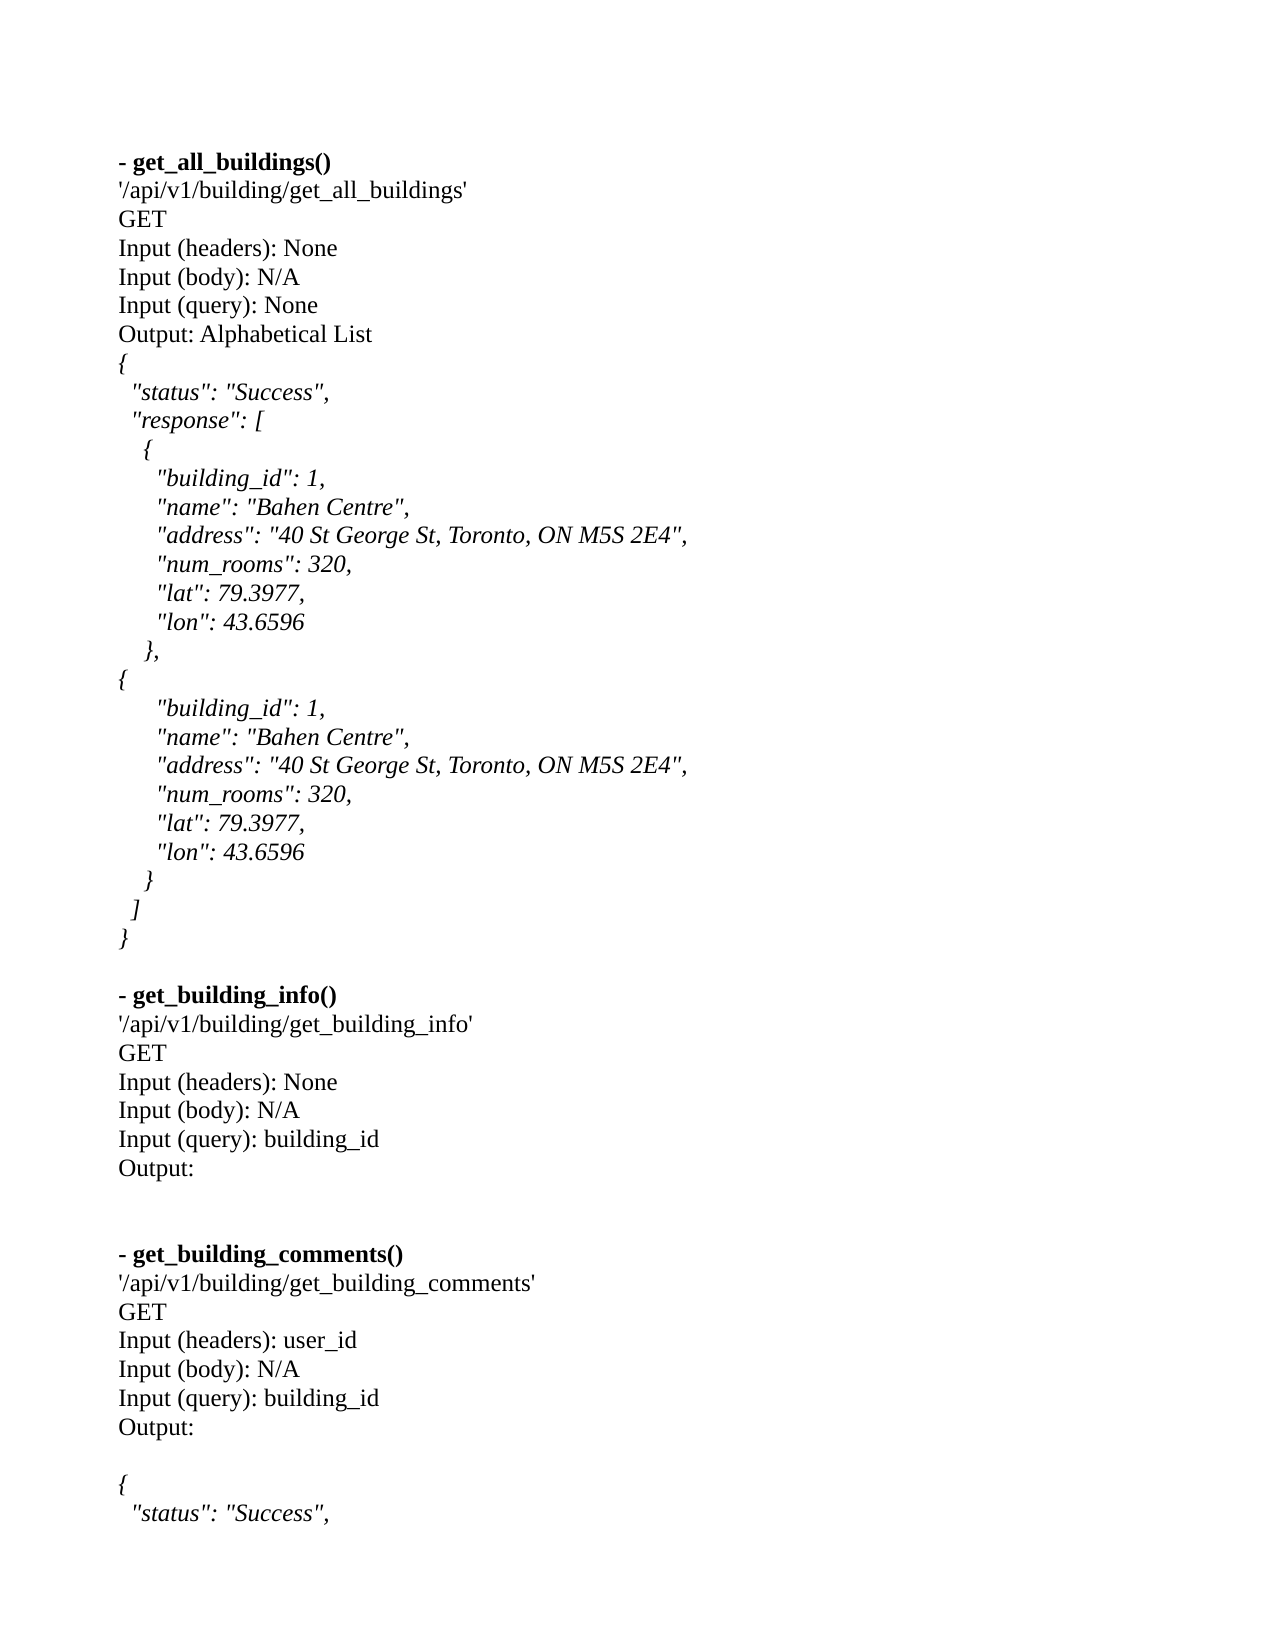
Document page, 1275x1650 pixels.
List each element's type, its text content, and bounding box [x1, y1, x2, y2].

text "name": "Bahen Centre", [118, 492, 1157, 521]
text - get_all_buildings() [118, 147, 1157, 176]
text '/api/v1/building/get_building_comments' [118, 1268, 1157, 1297]
text - get_building_comments() [118, 1239, 1157, 1268]
text Input (headers): user_id [118, 1326, 1157, 1354]
text "address": "40 St George St, Toronto, ON M5S 2E4", [118, 521, 1157, 549]
text "name": "Bahen Centre", [118, 722, 1157, 751]
text "lat": 79.3977, [118, 808, 1157, 837]
text GET [118, 1038, 1157, 1067]
text Output: Alphabetical List [118, 319, 1157, 348]
text Input (body): N/A [118, 262, 1157, 291]
text Input (headers): None [118, 233, 1157, 262]
text { [118, 1469, 1157, 1498]
text "building_id": 1, [118, 693, 1157, 722]
text "num_rooms": 320, [118, 779, 1157, 808]
text '/api/v1/building/get_all_buildings' [118, 176, 1157, 204]
text { [118, 348, 1157, 377]
text Input (query): None [118, 291, 1157, 319]
text } [118, 866, 1157, 894]
text Input (body): N/A [118, 1354, 1157, 1383]
text Input (query): building_id [118, 1383, 1157, 1412]
text "lon": 43.6596 [118, 607, 1157, 636]
text { [118, 434, 1157, 463]
text "lon": 43.6596 [118, 837, 1157, 866]
text { [118, 664, 1157, 693]
text "response": [ [118, 406, 1157, 434]
text Input (headers): None [118, 1067, 1157, 1096]
text "address": "40 St George St, Toronto, ON M5S 2E4", [118, 751, 1157, 779]
text }, [118, 636, 1157, 664]
text "lat": 79.3977, [118, 578, 1157, 607]
text - get_building_info() [118, 981, 1157, 1009]
text Input (query): building_id [118, 1124, 1157, 1153]
text Output: [118, 1153, 1157, 1182]
text "num_rooms": 320, [118, 549, 1157, 578]
text Output: [118, 1412, 1157, 1441]
text "status": "Success", [118, 377, 1157, 406]
text '/api/v1/building/get_building_info' [118, 1009, 1157, 1038]
text Input (body): N/A [118, 1096, 1157, 1124]
text GET [118, 1297, 1157, 1326]
text ] [118, 894, 1157, 923]
text GET [118, 204, 1157, 233]
text "status": "Success", [118, 1498, 1157, 1527]
text "building_id": 1, [118, 463, 1157, 492]
text } [118, 923, 1157, 952]
